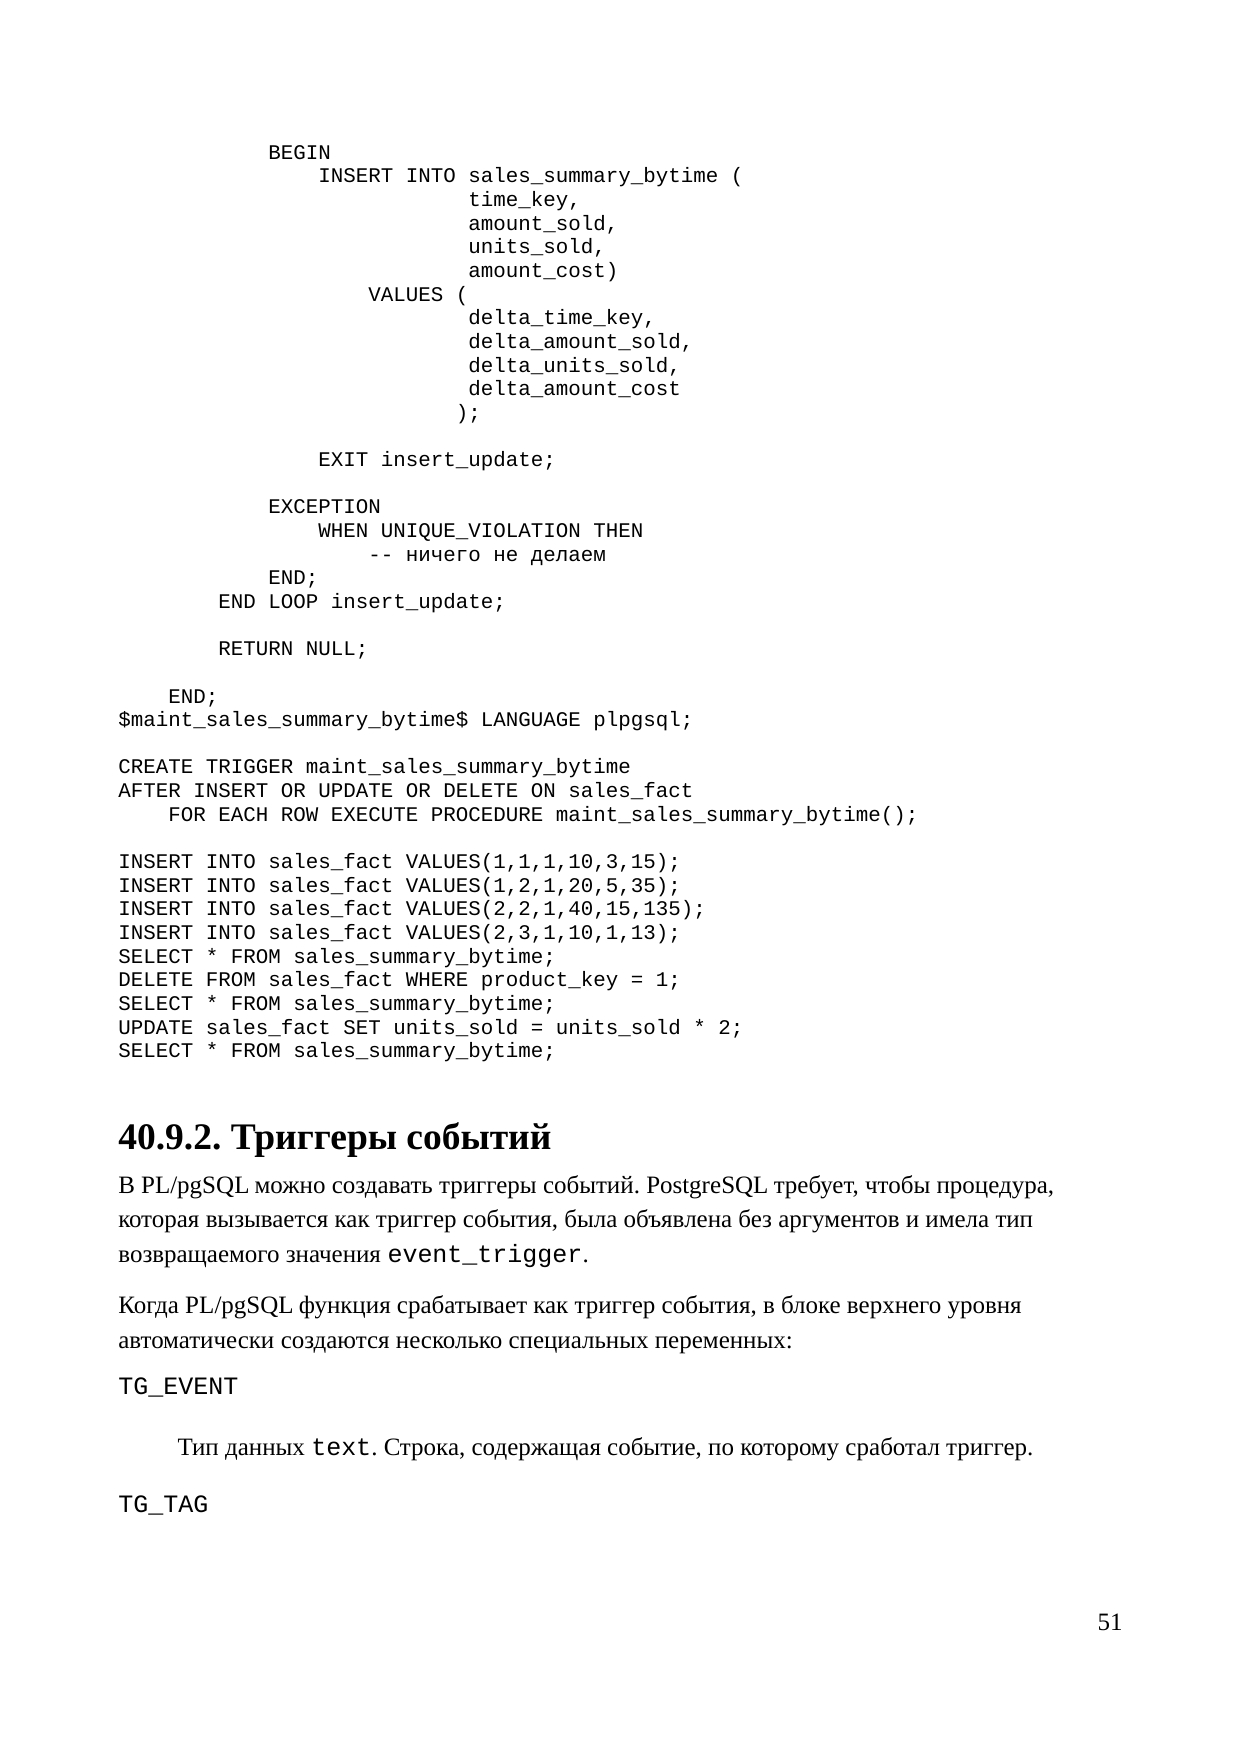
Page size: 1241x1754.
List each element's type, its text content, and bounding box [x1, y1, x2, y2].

text amount_sold, [118, 213, 1122, 236]
text INSERT INTO sales_summary_bytime ( [118, 165, 1122, 189]
text Когда PL/pgSQL функция срабатывает как триггер события, в блоке верхнего уровня автоматически создаются несколько специальных переменных: [118, 1290, 1122, 1354]
text UPDATE sales_fact SET units_sold = units_sold * 2; [118, 1017, 1122, 1040]
text VALUES ( [118, 284, 1122, 307]
text CREATE TRIGGER maint_sales_summary_bytime [118, 757, 1122, 780]
text -- ничего не делаем [118, 544, 1122, 567]
text BEGIN [118, 142, 1122, 165]
text delta_amount_sold, [118, 331, 1122, 354]
text WHEN UNIQUE_VIOLATION THEN [118, 520, 1122, 544]
text В PL/pgSQL можно создавать триггеры событий. PostgreSQL требует, чтобы процедура, которая вызывается как триггер события, была объявлена без аргументов и имела тип возвращаемого значения event_trigger. [118, 1170, 1122, 1270]
text units_sold, [118, 236, 1122, 260]
text INSERT INTO sales_fact VALUES(1,1,1,10,3,15); [118, 851, 1122, 875]
text AFTER INSERT OR UPDATE OR DELETE ON sales_fact [118, 780, 1122, 804]
text EXCEPTION [118, 496, 1122, 520]
text INSERT INTO sales_fact VALUES(1,2,1,20,5,35); [118, 875, 1122, 898]
text SELECT * FROM sales_summary_bytime; [118, 1040, 1122, 1064]
text FOR EACH ROW EXECUTE PROCEDURE maint_sales_summary_bytime(); [118, 804, 1122, 827]
text EXIT insert_update; [118, 449, 1122, 473]
text SELECT * FROM sales_summary_bytime; [118, 946, 1122, 969]
text delta_amount_cost [118, 378, 1122, 402]
text delta_units_sold, [118, 354, 1122, 378]
subtitle TG_TAG [118, 1492, 1122, 1520]
text END; [118, 686, 1122, 709]
text delta_time_key, [118, 307, 1122, 331]
text END LOOP insert_update; [118, 591, 1122, 615]
subtitle 40.9.2. Триггеры событий [118, 1114, 1122, 1157]
subtitle TG_EVENT [118, 1374, 1122, 1402]
text END; [118, 567, 1122, 591]
text INSERT INTO sales_fact VALUES(2,2,1,40,15,135); [118, 898, 1122, 922]
text ); [118, 402, 1122, 426]
text SELECT * FROM sales_summary_bytime; [118, 993, 1122, 1017]
text INSERT INTO sales_fact VALUES(2,3,1,10,1,13); [118, 922, 1122, 946]
text time_key, [118, 189, 1122, 213]
list Тип данных text. Строка, содержащая событие, по которому сработал триггер. [177, 1432, 1122, 1463]
text DELETE FROM sales_fact WHERE product_key = 1; [118, 969, 1122, 993]
text amount_cost) [118, 260, 1122, 284]
text RETURN NULL; [118, 638, 1122, 662]
text $maint_sales_summary_bytime$ LANGUAGE plpgsql; [118, 709, 1122, 733]
